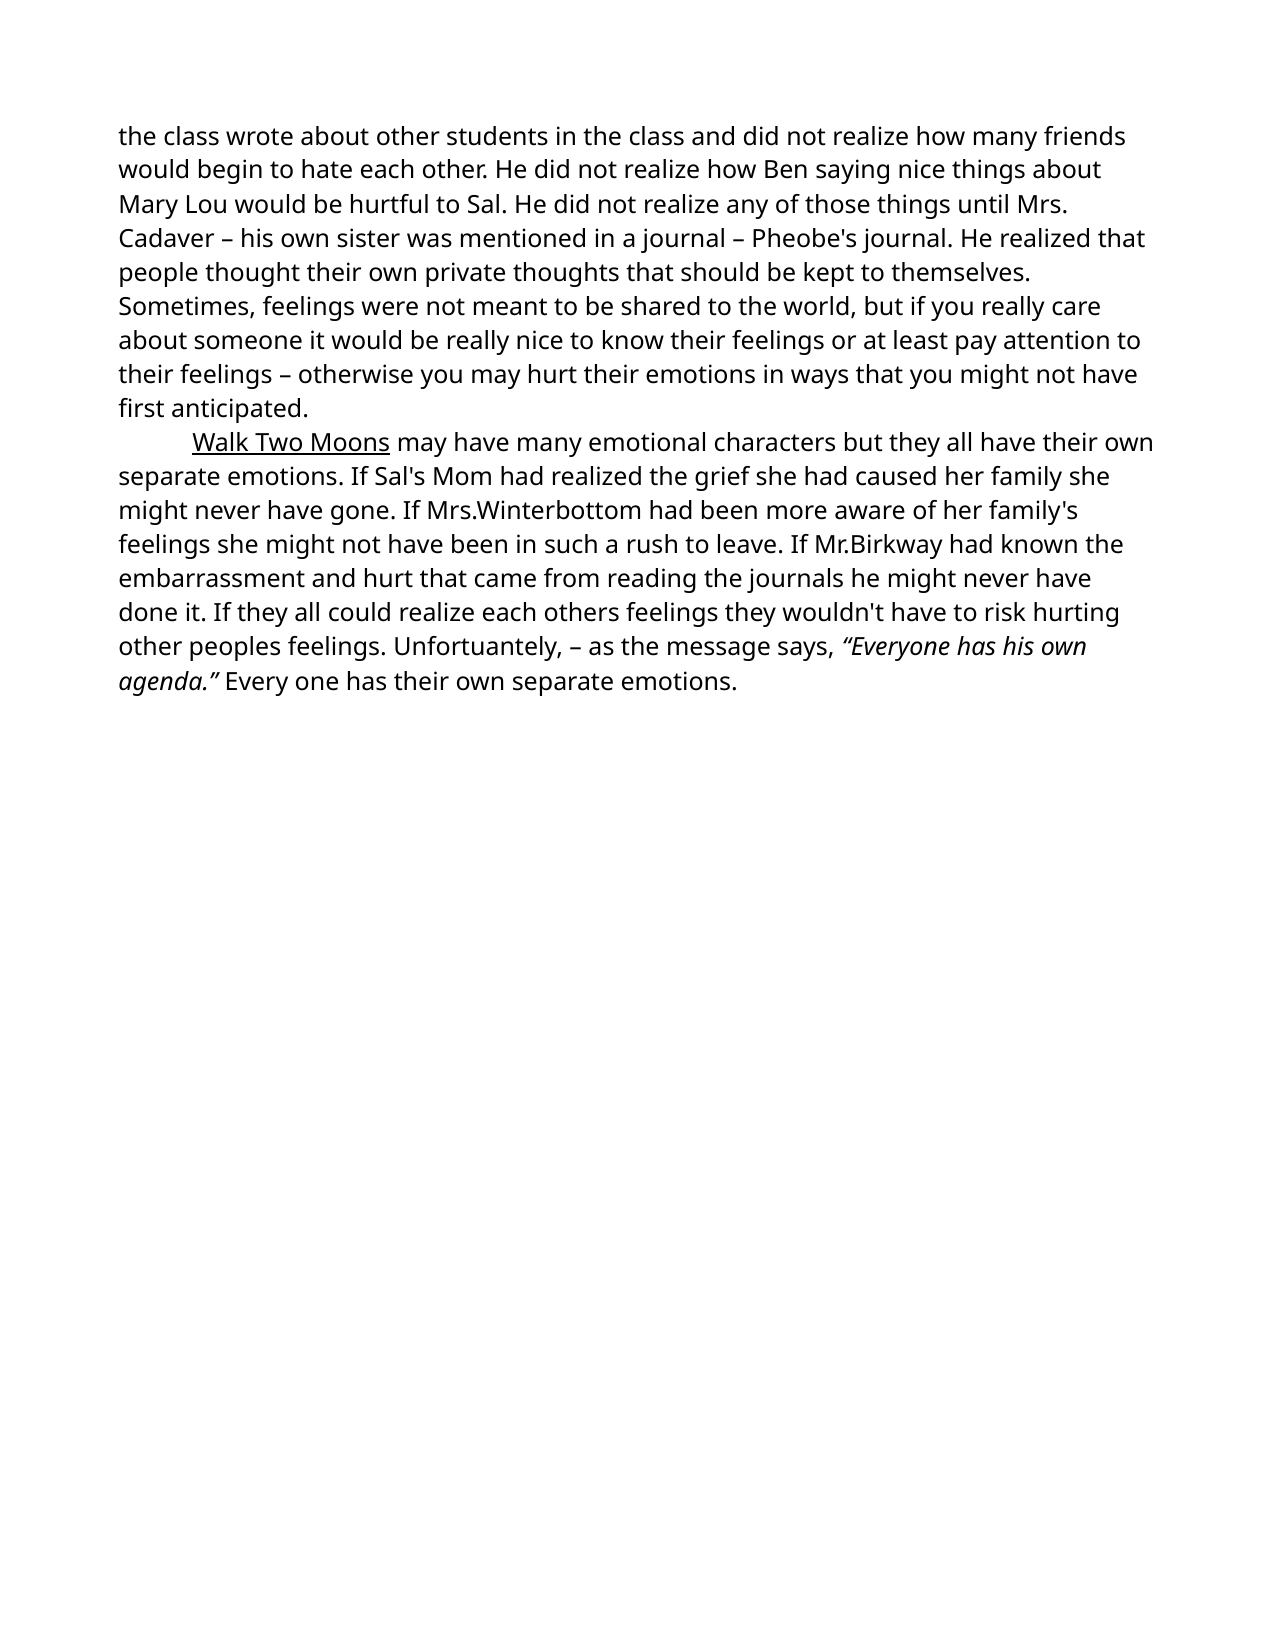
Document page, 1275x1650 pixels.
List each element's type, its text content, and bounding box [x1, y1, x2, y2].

text Walk Two Moons may have many emotional characters but they all have their own separate emotions. If Sal's Mom had realized the grief she had caused her family she might never have gone. If Mrs.Winterbottom had been more aware of her family's feelings she might not have been in such a rush to leave. If Mr.Birkway had known the embarrassment and hurt that came from reading the journals he might never have done it. If they all could realize each others feelings they wouldn't have to risk hurting other peoples feelings. Unfortuantely, – as the message says, “Everyone has his own agenda.” Every one has their own separate emotions. [118, 425, 1157, 697]
text the class wrote about other students in the class and did not realize how many friends would begin to hate each other. He did not realize how Ben saying nice things about Mary Lou would be hurtful to Sal. He did not realize any of those things until Mrs. Cadaver – his own sister was mentioned in a journal – Pheobe's journal. He realized that people thought their own private thoughts that should be kept to themselves. Sometimes, feelings were not meant to be shared to the world, but if you really care about someone it would be really nice to know their feelings or at least pay attention to their feelings – otherwise you may hurt their emotions in ways that you might not have first anticipated. [118, 118, 1157, 425]
